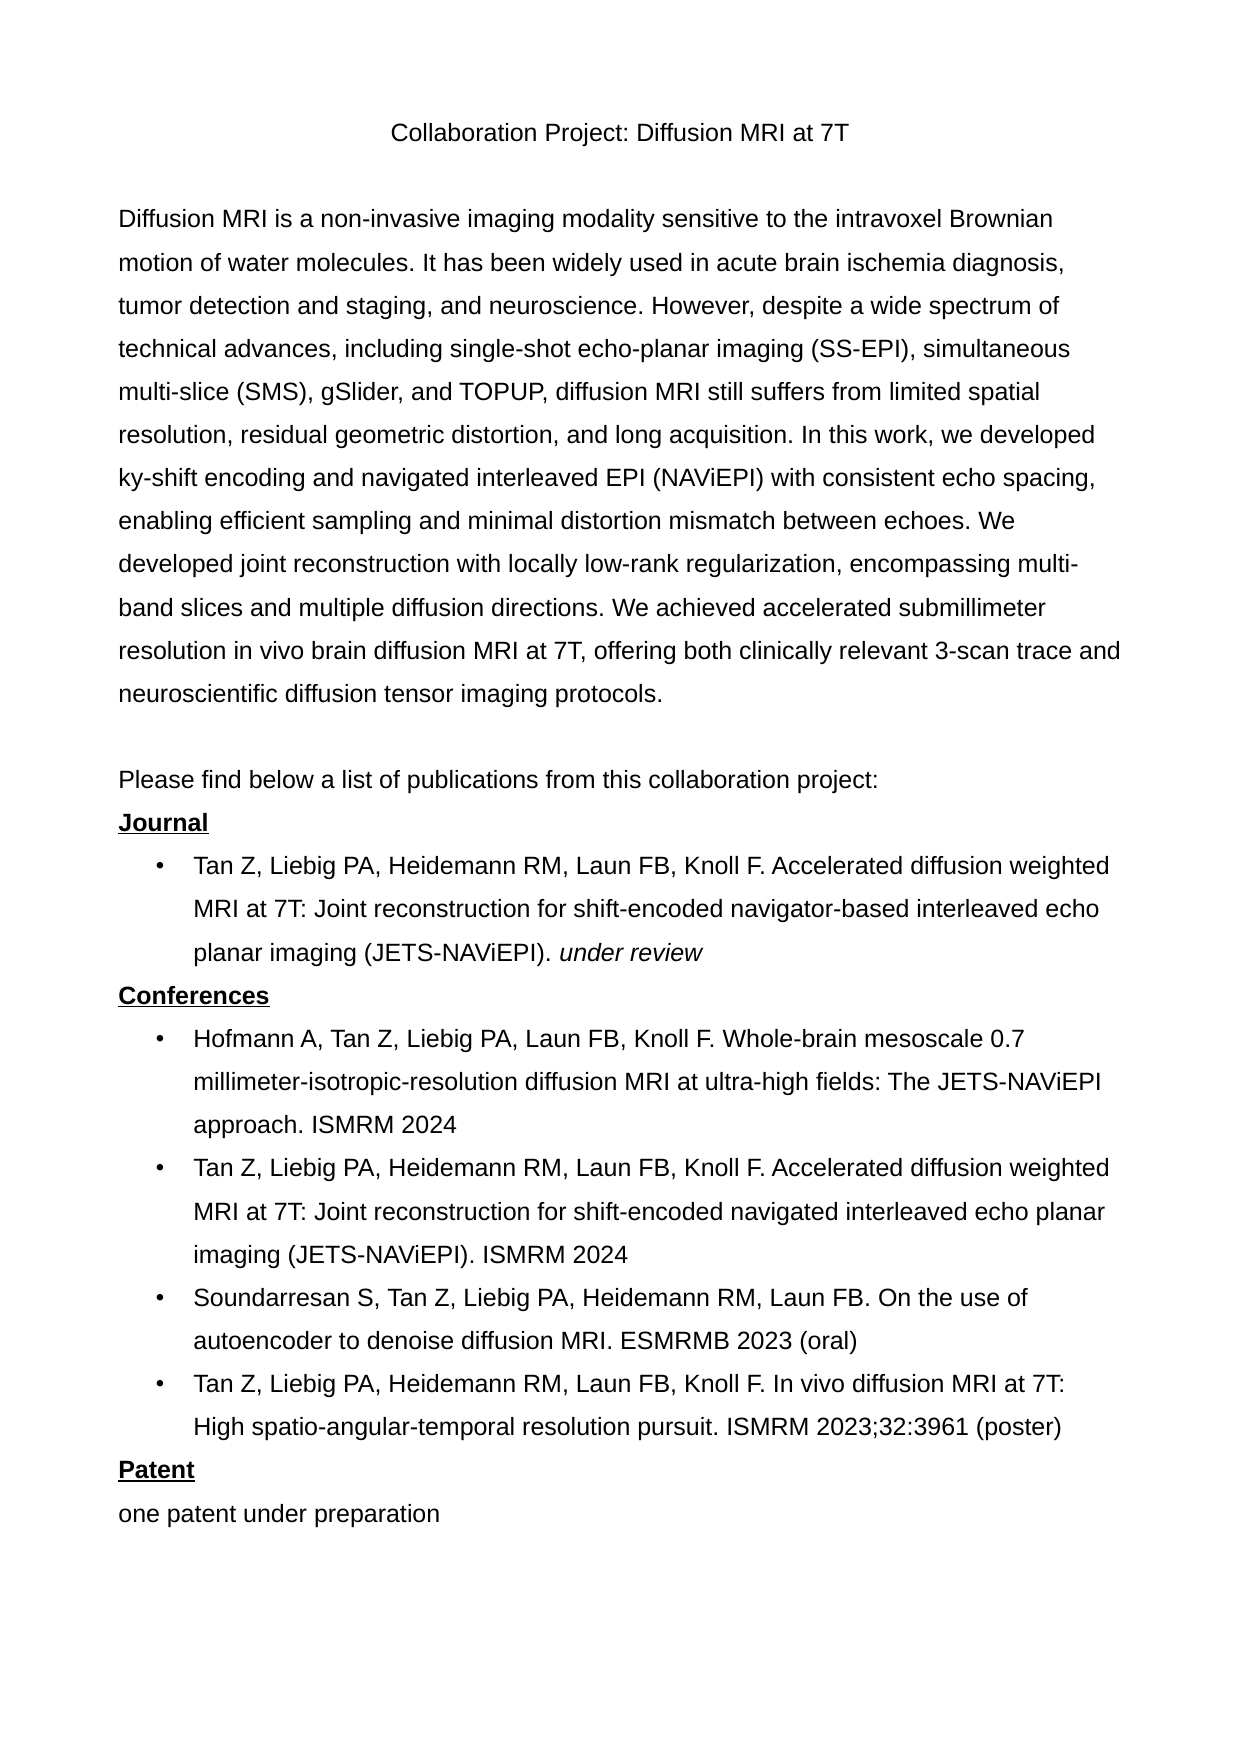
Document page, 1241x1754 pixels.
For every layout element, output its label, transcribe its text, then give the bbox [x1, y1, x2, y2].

text Conferences [118, 981, 1122, 1009]
text Diffusion MRI is a non-invasive imaging modality sensitive to the intravoxel Brownian motion of water molecules. It has been widely used in acute brain ischemia diagnosis, tumor detection and staging, and neuroscience. However, despite a wide spectrum of technical advances, including single-shot echo-planar imaging (SS-EPI), simultaneous multi-slice (SMS), gSlider, and TOPUP, diffusion MRI still suffers from limited spatial resolution, residual geometric distortion, and long acquisition. In this work, we developed ky-shift encoding and navigated interleaved EPI (NAViEPI) with consistent echo spacing, enabling efficient sampling and minimal distortion mismatch between echoes. We developed joint reconstruction with locally low-rank regularization, encompassing multi-band slices and multiple diffusion directions. We achieved accelerated submillimeter resolution in vivo brain diffusion MRI at 7T, offering both clinically relevant 3-scan trace and neuroscientific diffusion tensor imaging protocols. [118, 204, 1122, 707]
text Please find below a list of publications from this collaboration project: [118, 765, 1122, 794]
list Hofmann A, Tan Z, Liebig PA, Laun FB, Knoll F. Whole-brain mesoscale 0.7 millimeter-isotropic-resolution diffusion MRI at ultra-high fields: The JETS-NAViEPI approach. ISMRM 2024 [156, 1024, 1122, 1139]
list Tan Z, Liebig PA, Heidemann RM, Laun FB, Knoll F. Accelerated diffusion weighted MRI at 7T: Joint reconstruction for shift-encoded navigated interleaved echo planar imaging (JETS-NAViEPI). ISMRM 2024 [156, 1153, 1122, 1268]
list Tan Z, Liebig PA, Heidemann RM, Laun FB, Knoll F. Accelerated diffusion weighted MRI at 7T: Joint reconstruction for shift-encoded navigator-based interleaved echo planar imaging (JETS-NAViEPI). under review [156, 851, 1122, 966]
list Tan Z, Liebig PA, Heidemann RM, Laun FB, Knoll F. In vivo diffusion MRI at 7T: High spatio-angular-temporal resolution pursuit. ISMRM 2023;32:3961 (poster) [156, 1369, 1122, 1441]
text Patent [118, 1456, 1122, 1484]
list Soundarresan S, Tan Z, Liebig PA, Heidemann RM, Laun FB. On the use of autoencoder to denoise diffusion MRI. ESMRMB 2023 (oral) [156, 1283, 1122, 1355]
text one patent under preparation [118, 1499, 1122, 1527]
text Collaboration Project: Diffusion MRI at 7T [118, 118, 1122, 147]
text Journal [118, 808, 1122, 837]
